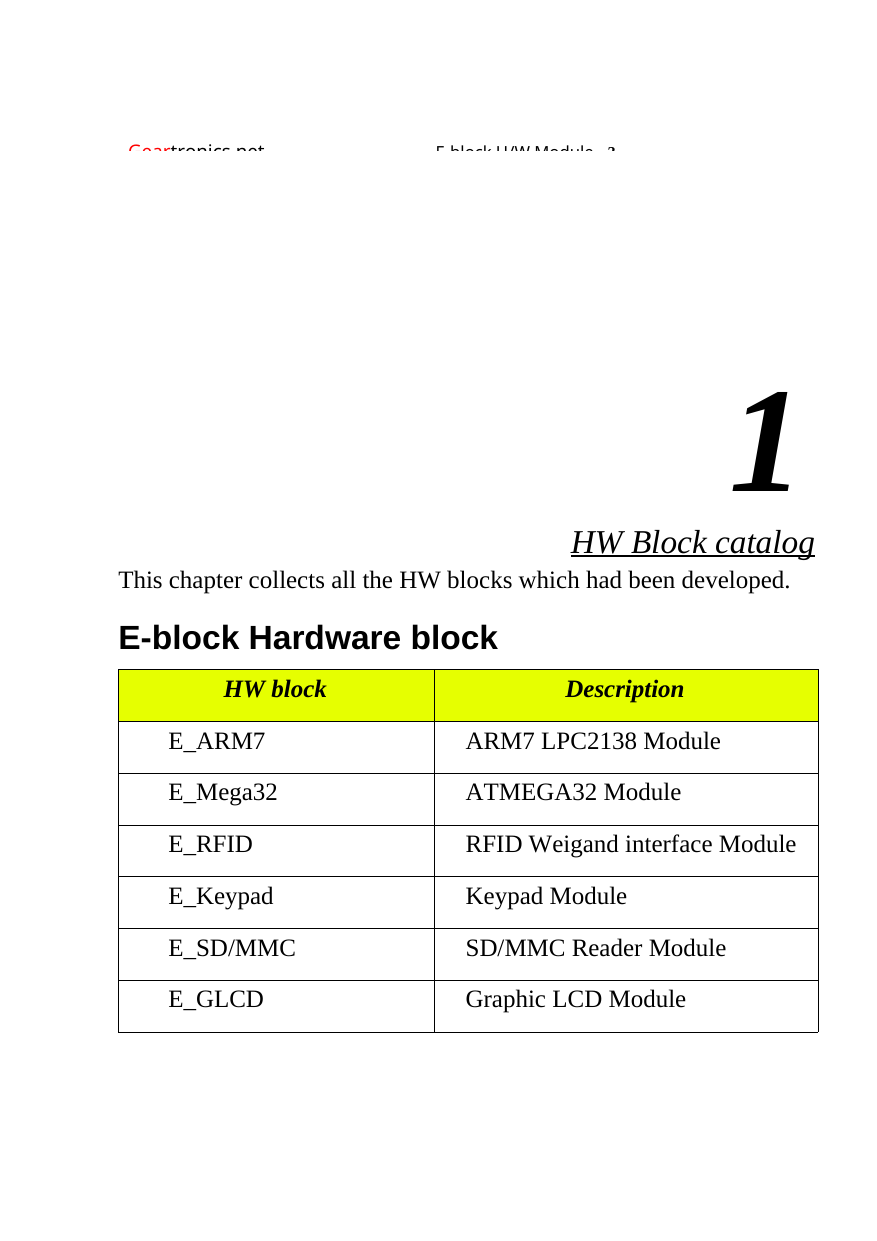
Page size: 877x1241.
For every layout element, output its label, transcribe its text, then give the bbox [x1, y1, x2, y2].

table_cell E_Keypad [119, 877, 434, 928]
subtitle E-block Hardware block [118, 619, 818, 657]
table_cell Keypad Module [435, 877, 818, 928]
table_cell ATMEGA32 Module [435, 774, 818, 824]
title HW Block catalog [118, 524, 818, 561]
table_cell Graphic LCD Module [435, 981, 818, 1032]
table_cell E_SD/MMC [119, 929, 434, 980]
table_cell RFID Weigand interface Module [435, 826, 818, 876]
table_cell E_Mega32 [119, 774, 434, 824]
text This chapter collects all the HW blocks which had been developed. [118, 566, 818, 594]
table_cell SD/MMC Reader Module [435, 929, 818, 980]
table_cell E_ARM7 [119, 722, 434, 773]
table_cell E_GLCD [119, 981, 434, 1032]
text 1 [118, 357, 818, 524]
table_header Description [435, 670, 818, 721]
table_header HW block [119, 670, 434, 721]
table_cell ARM7 LPC2138 Module [435, 722, 818, 773]
table_cell E_RFID [119, 826, 434, 876]
